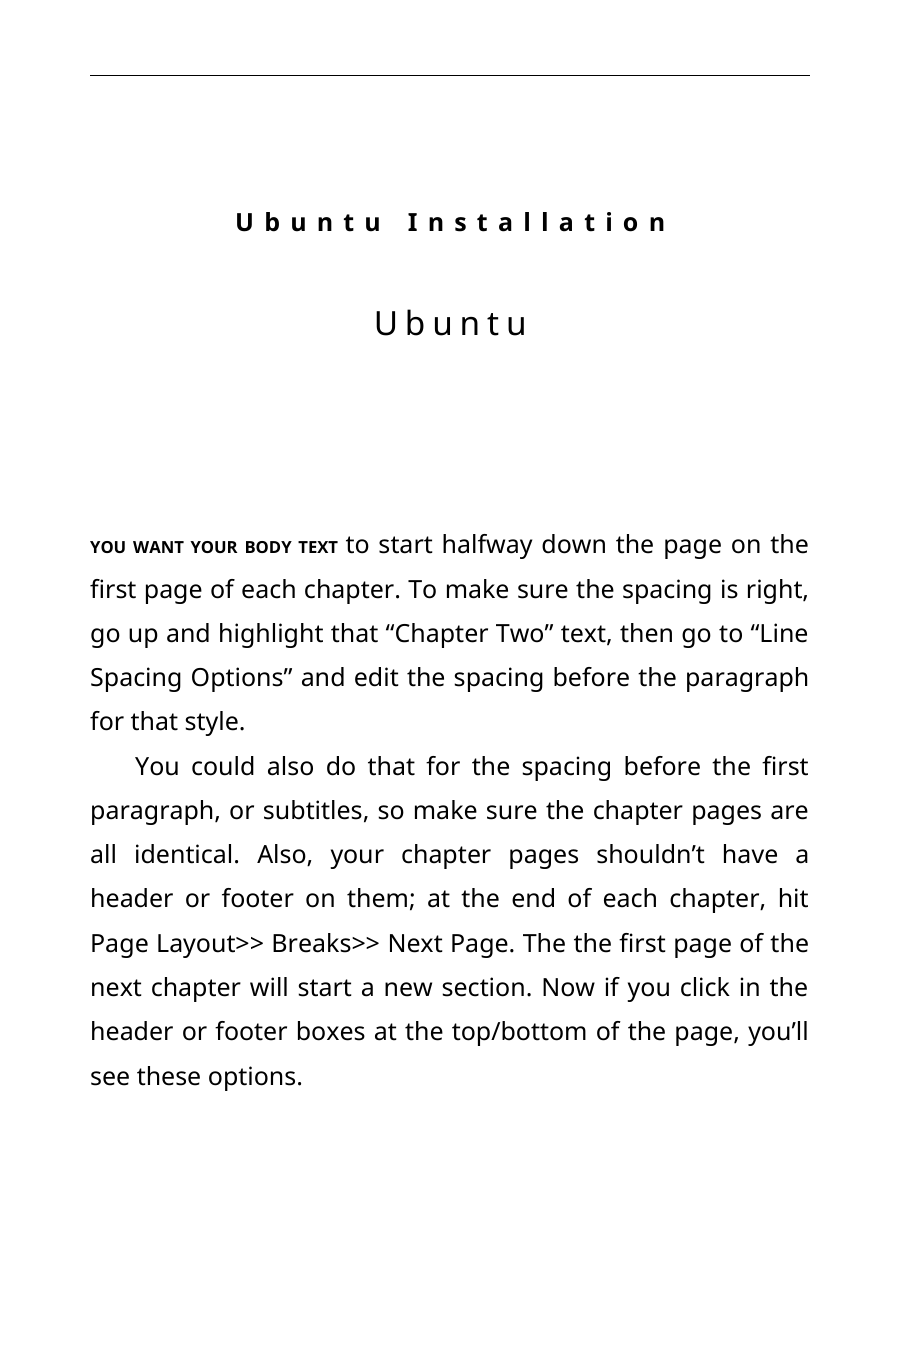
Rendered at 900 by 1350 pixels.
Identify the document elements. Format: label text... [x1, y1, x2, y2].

subtitle Ubuntu [90, 299, 810, 345]
text You could also do that for the spacing before the first paragraph, or subtitles, so make sure the chapter pages are all identical. Also, your chapter pages shouldn’t have a header or footer on them; at the end of each chapter, hit Page Layout>> Breaks>> Next Page. The the first page of the next chapter will start a new section. Now if you click in the header or footer boxes at the top/bottom of the page, you’ll see these options. [90, 748, 810, 1092]
text YOU WANT YOUR BODY TEXT to start halfway down the page on the first page of each chapter. To make sure the spacing is right, go up and highlight that “Chapter Two” text, then go to “Line Spacing Options” and edit the spacing before the paragraph for that style. [90, 527, 810, 738]
subtitle Ubuntu Installation [90, 205, 810, 239]
